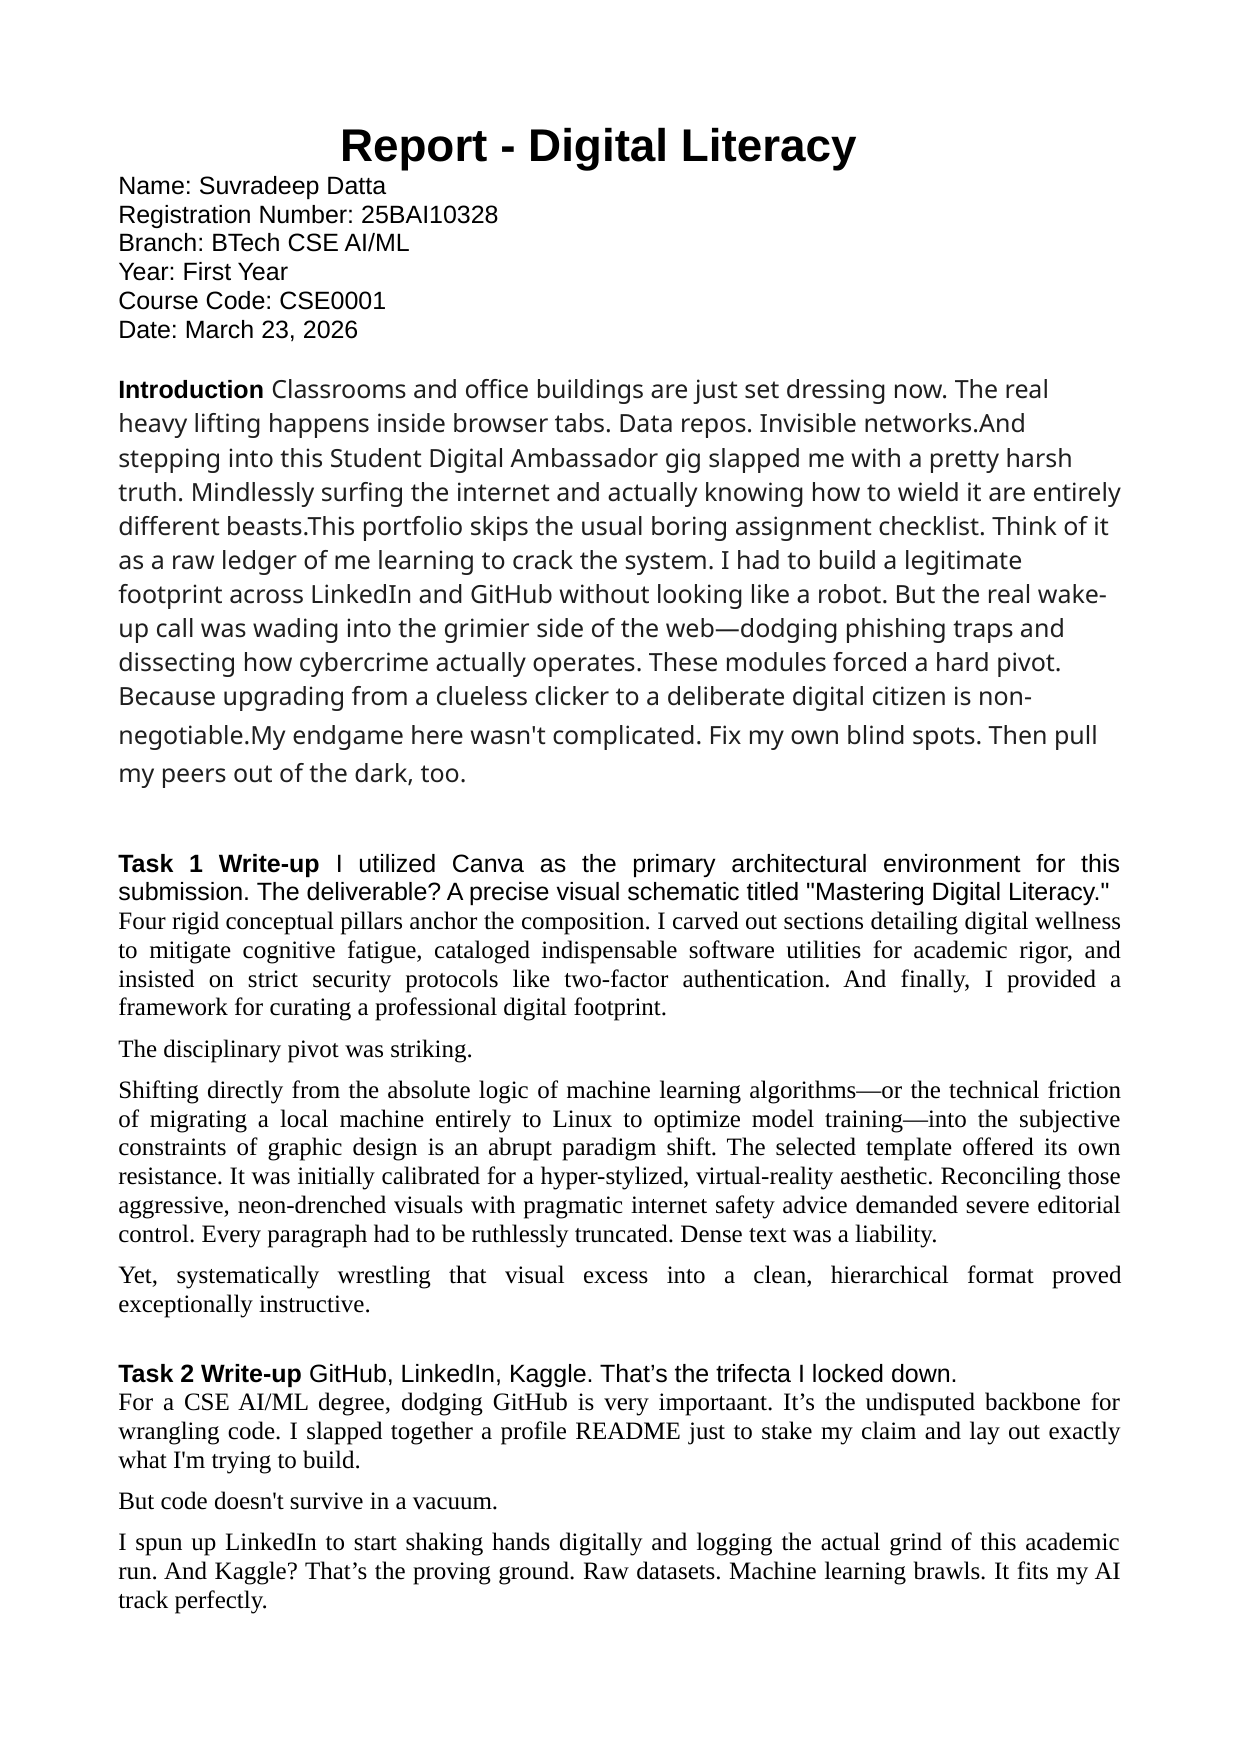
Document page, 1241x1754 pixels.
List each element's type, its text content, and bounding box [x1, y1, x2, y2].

text Name: Suvradeep Datta Registration Number: 25BAI10328 Branch: BTech CSE AI/ML Year: First Year Course Code: CSE0001 Date: March 23, 2026 [118, 171, 1122, 343]
text Task 2 Write-up GitHub, LinkedIn, Kaggle. That’s the trifecta I locked down. [118, 1359, 1122, 1387]
text Shifting directly from the absolute logic of machine learning algorithms—or the technical friction of migrating a local machine entirely to Linux to optimize model training—into the subjective constraints of graphic design is an abrupt paradigm shift. The selected template offered its own resistance. It was initially calibrated for a hyper-stylized, virtual-reality aesthetic. Reconciling those aggressive, neon-drenched visuals with pragmatic internet safety advice demanded severe editorial control. Every paragraph had to be ruthlessly truncated. Dense text was a liability. [118, 1075, 1122, 1247]
text I spun up LinkedIn to start shaking hands digitally and logging the actual grind of this academic run. And Kaggle? That’s the proving ground. Raw datasets. Machine learning brawls. It fits my AI track perfectly. [118, 1527, 1122, 1614]
text Four rigid conceptual pillars anchor the composition. I carved out sections detailing digital wellness to mitigate cognitive fatigue, cataloged indispensable software utilities for academic rigor, and insisted on strict security protocols like two-factor authentication. And finally, I provided a framework for curating a professional digital footprint. [118, 906, 1122, 1021]
text Because upgrading from a clueless clicker to a deliberate digital citizen is non-negotiable.My endgame here wasn't complicated. Fix my own blind spots. Then pull my peers out of the dark, too. [118, 679, 1122, 790]
text Task 1 Write-up I utilized Canva as the primary architectural environment for this submission. The deliverable? A precise visual schematic titled "Mastering Digital Literacy." [118, 849, 1122, 906]
text Report - Digital Literacy [118, 118, 1122, 171]
text Introduction Classrooms and office buildings are just set dressing now. The real heavy lifting happens inside browser tabs. Data repos. Invisible networks.And stepping into this Student Digital Ambassador gig slapped me with a pretty harsh truth. Mindlessly surfing the internet and actually knowing how to wield it are entirely different beasts.This portfolio skips the usual boring assignment checklist. Think of it as a raw ledger of me learning to crack the system. I had to build a legitimate footprint across LinkedIn and GitHub without looking like a robot. But the real wake-up call was wading into the grimier side of the web—dodging phishing traps and dissecting how cybercrime actually operates. These modules forced a hard pivot. [118, 372, 1122, 679]
text But code doesn't survive in a vacuum. [118, 1486, 1122, 1515]
text The disciplinary pivot was striking. [118, 1034, 1122, 1062]
text For a CSE AI/ML degree, dodging GitHub is very importaant. It’s the undisputed backbone for wrangling code. I slapped together a profile README just to stake my claim and lay out exactly what I'm trying to build. [118, 1387, 1122, 1474]
text Yet, systematically wrestling that visual excess into a clean, hierarchical format proved exceptionally instructive. [118, 1260, 1122, 1317]
